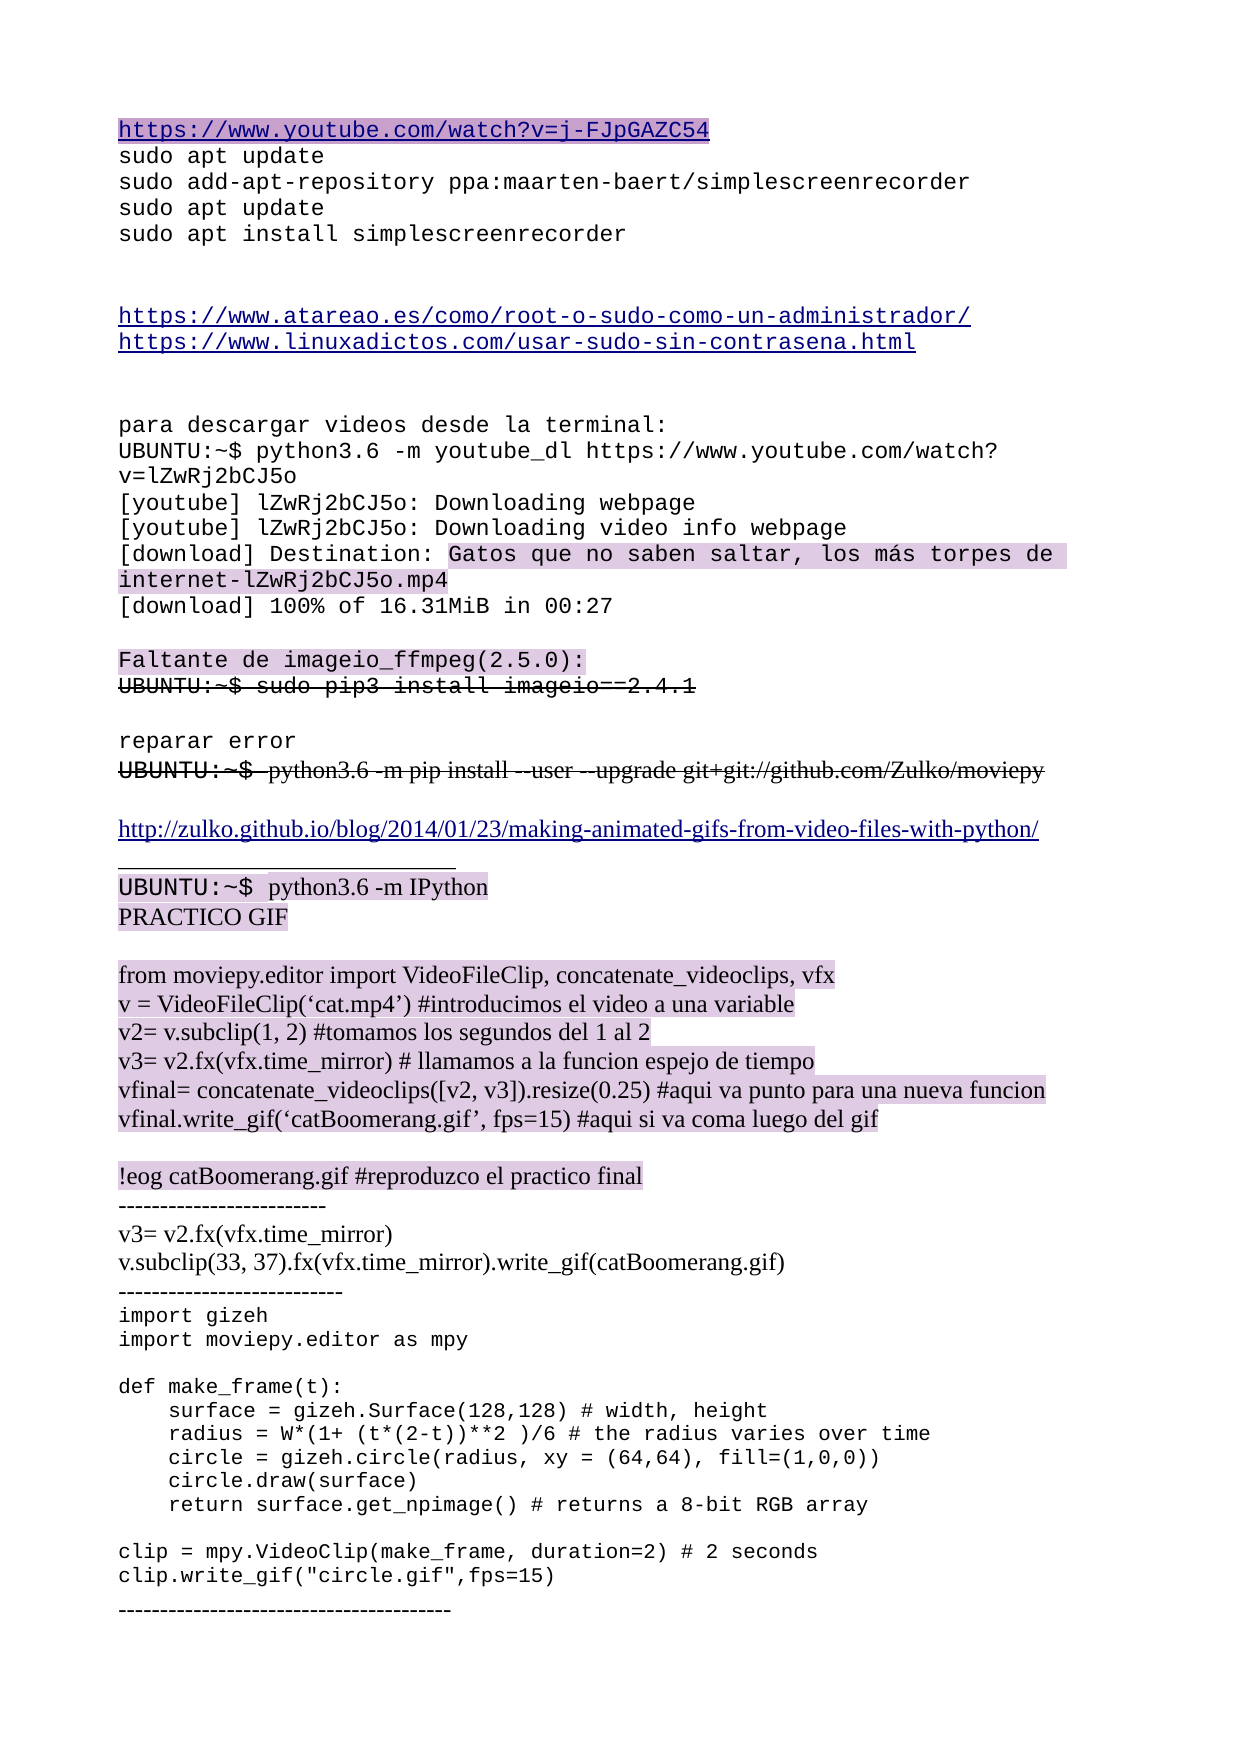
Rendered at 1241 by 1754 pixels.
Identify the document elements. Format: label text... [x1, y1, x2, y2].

text UBUNTU:~$ python3.6 -m pip install --user --upgrade git+git://github.com/Zulko/moviepy [118, 755, 1122, 786]
text [youtube] lZwRj2bCJ5o: Downloading video info webpage [118, 517, 1122, 543]
text https://www.youtube.com/watch?v=j-FJpGAZC54 [118, 118, 1122, 144]
text import moviepy.editor as mpy [118, 1329, 1122, 1352]
text sudo add-apt-repository ppa:maarten-baert/simplescreenrecorder [118, 170, 1122, 196]
text https://www.atareao.es/como/root-o-sudo-como-un-administrador/ [118, 304, 1122, 330]
text [download] Destination: Gatos que no saben saltar, los más torpes de internet-lZwRj2bCJ5o.mp4 [118, 543, 1122, 594]
text circle.draw(surface) [118, 1471, 1122, 1494]
text reparar error [118, 729, 1122, 755]
text ___________________________ [118, 843, 1122, 872]
text from moviepy.editor import VideoFileClip, concatenate_videoclips, vfx [118, 960, 1122, 989]
text --------------------------- [118, 1276, 1122, 1305]
text v.subclip(33, 37).fx(vfx.time_mirror).write_gif(catBoomerang.gif) [118, 1247, 1122, 1276]
text Faltante de imageio_ffmpeg(2.5.0): [118, 649, 1122, 675]
text circle = gizeh.circle(radius, xy = (64,64), fill=(1,0,0)) [118, 1447, 1122, 1471]
text ---------------------------------------- [118, 1594, 1122, 1623]
text ------------------------- [118, 1190, 1122, 1219]
text UBUNTU:~$ sudo pip3 install imageio==2.4.1 [118, 675, 1122, 701]
text v3= v2.fx(vfx.time_mirror) # llamamos a la funcion espejo de tiempo [118, 1046, 1122, 1075]
text v = VideoFileClip(‘cat.mp4’) #introducimos el video a una variable [118, 989, 1122, 1017]
text vfinal.write_gif(‘catBoomerang.gif’, fps=15) #aqui si va coma luego del gif [118, 1104, 1122, 1132]
text surface = gizeh.Surface(128,128) # width, height [118, 1399, 1122, 1423]
text def make_frame(t): [118, 1376, 1122, 1399]
text radius = W*(1+ (t*(2-t))**2 )/6 # the radius varies over time [118, 1423, 1122, 1447]
text https://www.linuxadictos.com/usar-sudo-sin-contrasena.html [118, 330, 1122, 356]
text UBUNTU:~$ python3.6 -m IPython [118, 872, 1122, 902]
text clip = mpy.VideoClip(make_frame, duration=2) # 2 seconds [118, 1541, 1122, 1565]
text clip.write_gif("circle.gif",fps=15) [118, 1565, 1122, 1589]
text PRACTICO GIF [118, 902, 1122, 931]
text vfinal= concatenate_videoclips([v2, v3]).resize(0.25) #aqui va punto para una nueva funcion [118, 1075, 1122, 1104]
text !eog catBoomerang.gif #reproduzco el practico final [118, 1161, 1122, 1190]
text [youtube] lZwRj2bCJ5o: Downloading webpage [118, 491, 1122, 517]
text http://zulko.github.io/blog/2014/01/23/making-animated-gifs-from-video-files-with-python/ [118, 814, 1122, 843]
text return surface.get_npimage() # returns a 8-bit RGB array [118, 1494, 1122, 1518]
text para descargar videos desde la terminal: [118, 413, 1122, 439]
text [download] 100% of 16.31MiB in 00:27 [118, 594, 1122, 621]
text sudo apt install simplescreenrecorder [118, 222, 1122, 248]
text import gizeh [118, 1305, 1122, 1329]
text v2= v.subclip(1, 2) #tomamos los segundos del 1 al 2 [118, 1017, 1122, 1046]
text sudo apt update [118, 196, 1122, 222]
text v3= v2.fx(vfx.time_mirror) [118, 1219, 1122, 1247]
text UBUNTU:~$ python3.6 -m youtube_dl https://www.youtube.com/watch?v=lZwRj2bCJ5o [118, 439, 1122, 491]
text sudo apt update [118, 144, 1122, 170]
